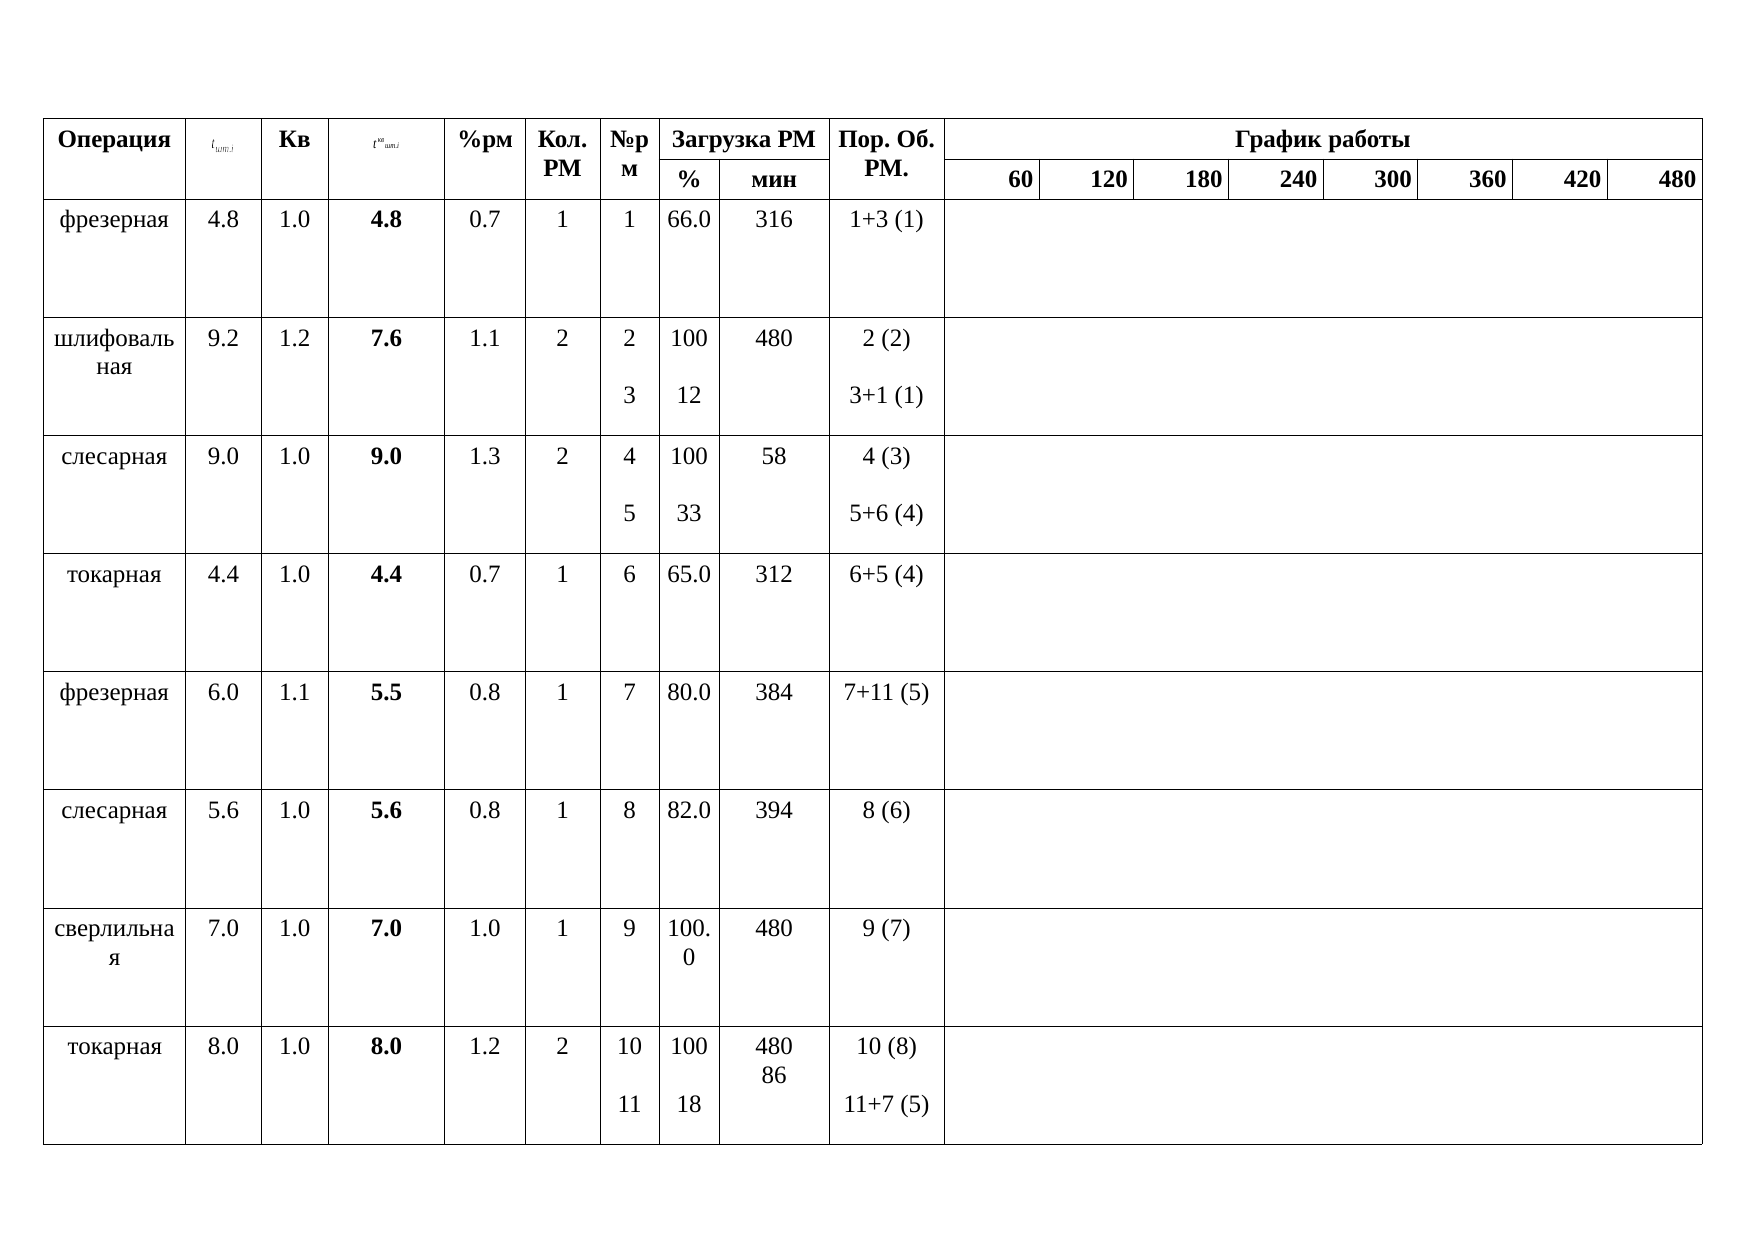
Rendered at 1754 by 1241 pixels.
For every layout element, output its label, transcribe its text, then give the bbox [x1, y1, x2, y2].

table_cell 4 5 [601, 436, 659, 553]
table_cell 1,1 [445, 318, 525, 435]
table_cell 0,7 [445, 200, 525, 317]
table_cell [1607, 436, 1702, 553]
table_header Кол. РМ [526, 119, 600, 199]
table_cell [1323, 909, 1417, 1026]
table_cell [1039, 1027, 1133, 1144]
table_cell 180 [1134, 160, 1228, 199]
table_cell 100 18 [660, 1027, 719, 1144]
table_cell 9 (7) [830, 909, 944, 1026]
table_cell [1039, 909, 1133, 1026]
table_cell 4 (3) 5+6 (4) [830, 436, 944, 553]
table_cell 9,2 [186, 318, 261, 435]
table_cell 1,3 [445, 436, 525, 553]
table_cell 4,4 [329, 554, 444, 671]
table_cell 10 (8) 11+7 (5) [830, 1027, 944, 1144]
table_cell [1133, 672, 1228, 789]
table_cell 1 [526, 790, 600, 907]
table_cell [1323, 1027, 1417, 1144]
table_cell [1039, 554, 1133, 671]
table_cell [1417, 318, 1512, 435]
table_cell 1,0 [262, 909, 328, 1026]
table_cell 1 [601, 200, 659, 317]
table_cell [1133, 200, 1228, 317]
table_cell 120 [1040, 160, 1133, 199]
table_cell 1,2 [445, 1027, 525, 1144]
table_cell 1,2 [262, 318, 328, 435]
table_cell 6+5 (4) [830, 554, 944, 671]
table_cell [1323, 554, 1417, 671]
table_cell [1512, 790, 1607, 907]
table_cell 360 [1418, 160, 1512, 199]
table_cell [945, 200, 1039, 317]
table_cell [1228, 554, 1323, 671]
table_cell 8 (6) [830, 790, 944, 907]
table_header %рм [445, 119, 525, 199]
table_cell [1323, 200, 1417, 317]
table_cell 8 [601, 790, 659, 907]
table_cell 2 [526, 436, 600, 553]
table_cell [945, 554, 1039, 671]
table_cell 7 [601, 672, 659, 789]
table_cell 82,0 [660, 790, 719, 907]
table_cell 300 [1324, 160, 1417, 199]
table_cell [945, 672, 1039, 789]
table_cell [1133, 1027, 1228, 1144]
table_cell сверлильная [44, 909, 185, 1026]
table_header [329, 119, 444, 199]
table_cell 1,0 [262, 1027, 328, 1144]
table_cell [945, 1027, 1039, 1144]
table_cell [1039, 436, 1133, 553]
table_cell 0,8 [445, 672, 525, 789]
table_cell токарная [44, 554, 185, 671]
table_cell [1323, 790, 1417, 907]
table_cell 9,0 [186, 436, 261, 553]
table_cell [1607, 554, 1702, 671]
table_cell [1512, 436, 1607, 553]
table_cell слесарная [44, 436, 185, 553]
table_cell [945, 909, 1039, 1026]
table_cell [1417, 790, 1512, 907]
table_cell [1228, 672, 1323, 789]
table_cell фрезерная [44, 200, 185, 317]
table_cell 1,0 [262, 554, 328, 671]
table_cell 5,5 [329, 672, 444, 789]
table_cell 1,0 [262, 790, 328, 907]
table_cell 4,8 [329, 200, 444, 317]
table_cell [945, 318, 1039, 435]
table_cell 480 [1608, 160, 1702, 199]
table_cell 1,0 [445, 909, 525, 1026]
table_cell 0,8 [445, 790, 525, 907]
table_cell 1 [526, 672, 600, 789]
table_cell [1607, 672, 1702, 789]
table_cell [1607, 318, 1702, 435]
table_cell 5,6 [186, 790, 261, 907]
table_cell [1039, 672, 1133, 789]
table_cell 240 [1229, 160, 1323, 199]
table_cell [1417, 554, 1512, 671]
table_cell 480 86 [720, 1027, 829, 1144]
table_cell 480 [720, 318, 829, 435]
table_header Операция [44, 119, 185, 199]
table_cell [1607, 200, 1702, 317]
table_cell 9 [601, 909, 659, 1026]
table_cell [1417, 672, 1512, 789]
table_cell 2 [526, 1027, 600, 1144]
table_cell [1133, 790, 1228, 907]
table_cell 384 [720, 672, 829, 789]
table_cell слесарная [44, 790, 185, 907]
table_cell [1228, 318, 1323, 435]
table_cell 6 [601, 554, 659, 671]
table_header №рм [601, 119, 659, 199]
table_cell [945, 436, 1039, 553]
table_cell 58 [720, 436, 829, 553]
table_cell [1417, 200, 1512, 317]
table_cell [1228, 200, 1323, 317]
table_header Кв [262, 119, 328, 199]
table_cell шлифовальная [44, 318, 185, 435]
table_cell 2 [526, 318, 600, 435]
table_cell [1228, 436, 1323, 553]
table_cell 1 [526, 909, 600, 1026]
table_cell 7+11 (5) [830, 672, 944, 789]
table_cell 9,0 [329, 436, 444, 553]
table_cell 10 11 [601, 1027, 659, 1144]
table_cell [1323, 318, 1417, 435]
table_cell 1,0 [262, 200, 328, 317]
table_cell 1+3 (1) [830, 200, 944, 317]
table_cell 2 3 [601, 318, 659, 435]
table_cell 65,0 [660, 554, 719, 671]
table_cell 100 12 [660, 318, 719, 435]
table_cell фрезерная [44, 672, 185, 789]
table_cell 7,0 [329, 909, 444, 1026]
table_cell [1133, 318, 1228, 435]
table_cell [1133, 554, 1228, 671]
table_cell 7,0 [186, 909, 261, 1026]
table_cell 66,0 [660, 200, 719, 317]
table_cell [945, 790, 1039, 907]
table_cell 420 [1513, 160, 1607, 199]
table_header График работы [945, 119, 1702, 158]
table_cell [1228, 1027, 1323, 1144]
table_cell [1323, 672, 1417, 789]
table_cell [1417, 436, 1512, 553]
table_header Пор. Об. РМ. [830, 119, 944, 199]
table_cell 6,0 [186, 672, 261, 789]
table_cell [1512, 318, 1607, 435]
table_cell 80,0 [660, 672, 719, 789]
table_cell 0,7 [445, 554, 525, 671]
table_cell [1039, 790, 1133, 907]
table_cell 8,0 [329, 1027, 444, 1144]
table_header Загрузка РМ [660, 119, 829, 158]
table_cell [1512, 909, 1607, 1026]
table_cell [1133, 436, 1228, 553]
table_cell [1228, 909, 1323, 1026]
table_cell 4,8 [186, 200, 261, 317]
table_cell [1512, 1027, 1607, 1144]
table_cell токарная [44, 1027, 185, 1144]
table_cell 480 [720, 909, 829, 1026]
table_cell [1039, 200, 1133, 317]
table_cell 100 33 [660, 436, 719, 553]
table_cell % [660, 160, 719, 199]
table_cell [1512, 672, 1607, 789]
table_cell 100,0 [660, 909, 719, 1026]
table_cell 1 [526, 200, 600, 317]
table_cell [1607, 909, 1702, 1026]
table_cell [1417, 909, 1512, 1026]
table_cell 2 (2) 3+1 (1) [830, 318, 944, 435]
table_cell [1512, 200, 1607, 317]
table_cell мин [720, 160, 829, 199]
table_cell [1323, 436, 1417, 553]
table_cell [1133, 909, 1228, 1026]
table_cell [1039, 318, 1133, 435]
table_cell 1,0 [262, 436, 328, 553]
table_cell 1 [526, 554, 600, 671]
table_cell 60 [945, 160, 1039, 199]
table_cell [1228, 790, 1323, 907]
table_cell 8,0 [186, 1027, 261, 1144]
table_header [186, 119, 261, 199]
table_cell 1,1 [262, 672, 328, 789]
table_cell [1512, 554, 1607, 671]
table_cell 7,6 [329, 318, 444, 435]
table_cell 316 [720, 200, 829, 317]
table_cell 4,4 [186, 554, 261, 671]
table_cell [1607, 790, 1702, 907]
table_cell 5,6 [329, 790, 444, 907]
table_cell [1417, 1027, 1512, 1144]
table_cell [1607, 1027, 1702, 1144]
table_cell 312 [720, 554, 829, 671]
table_cell 394 [720, 790, 829, 907]
